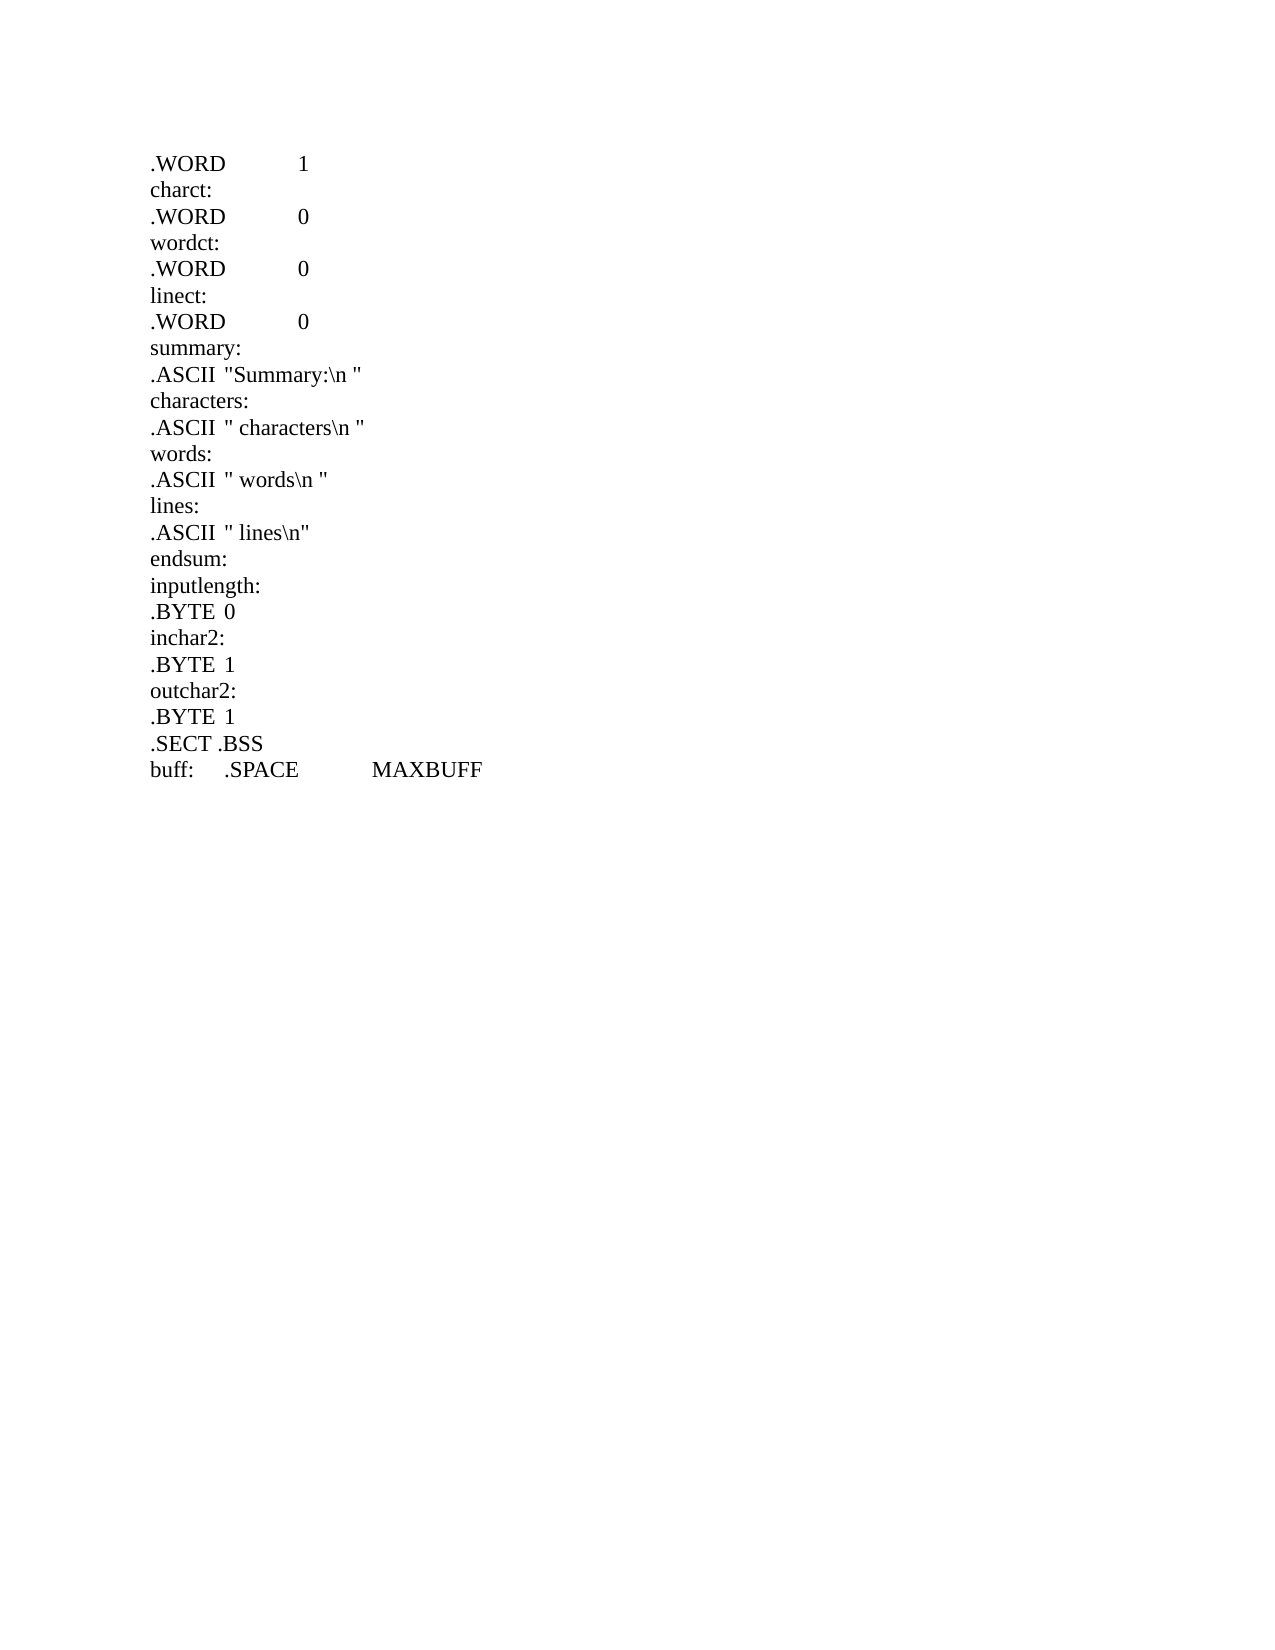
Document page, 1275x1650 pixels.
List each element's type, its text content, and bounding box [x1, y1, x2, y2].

text .WORD 0 [150, 203, 1125, 229]
text .WORD 1 [150, 150, 1125, 176]
text summary: [150, 334, 1125, 361]
text inchar2: [150, 624, 1125, 651]
text inputlength: [150, 572, 1125, 598]
text characters: [150, 387, 1125, 413]
text .BYTE 0 [150, 598, 1125, 624]
text .ASCII " words\n " [150, 466, 1125, 493]
text lines: [150, 493, 1125, 519]
text buff: .SPACE MAXBUFF [150, 756, 1125, 782]
text .BYTE 1 [150, 651, 1125, 677]
text wordct: [150, 229, 1125, 255]
text outchar2: [150, 677, 1125, 703]
text .ASCII "Summary:\n " [150, 361, 1125, 387]
text .WORD 0 [150, 255, 1125, 282]
text charct: [150, 176, 1125, 203]
text .BYTE 1 [150, 703, 1125, 730]
text words: [150, 440, 1125, 466]
text linect: [150, 282, 1125, 308]
text endsum: [150, 545, 1125, 572]
text .SECT .BSS [150, 730, 1125, 756]
text .ASCII " lines\n" [150, 519, 1125, 545]
text .WORD 0 [150, 308, 1125, 334]
text .ASCII " characters\n " [150, 413, 1125, 440]
